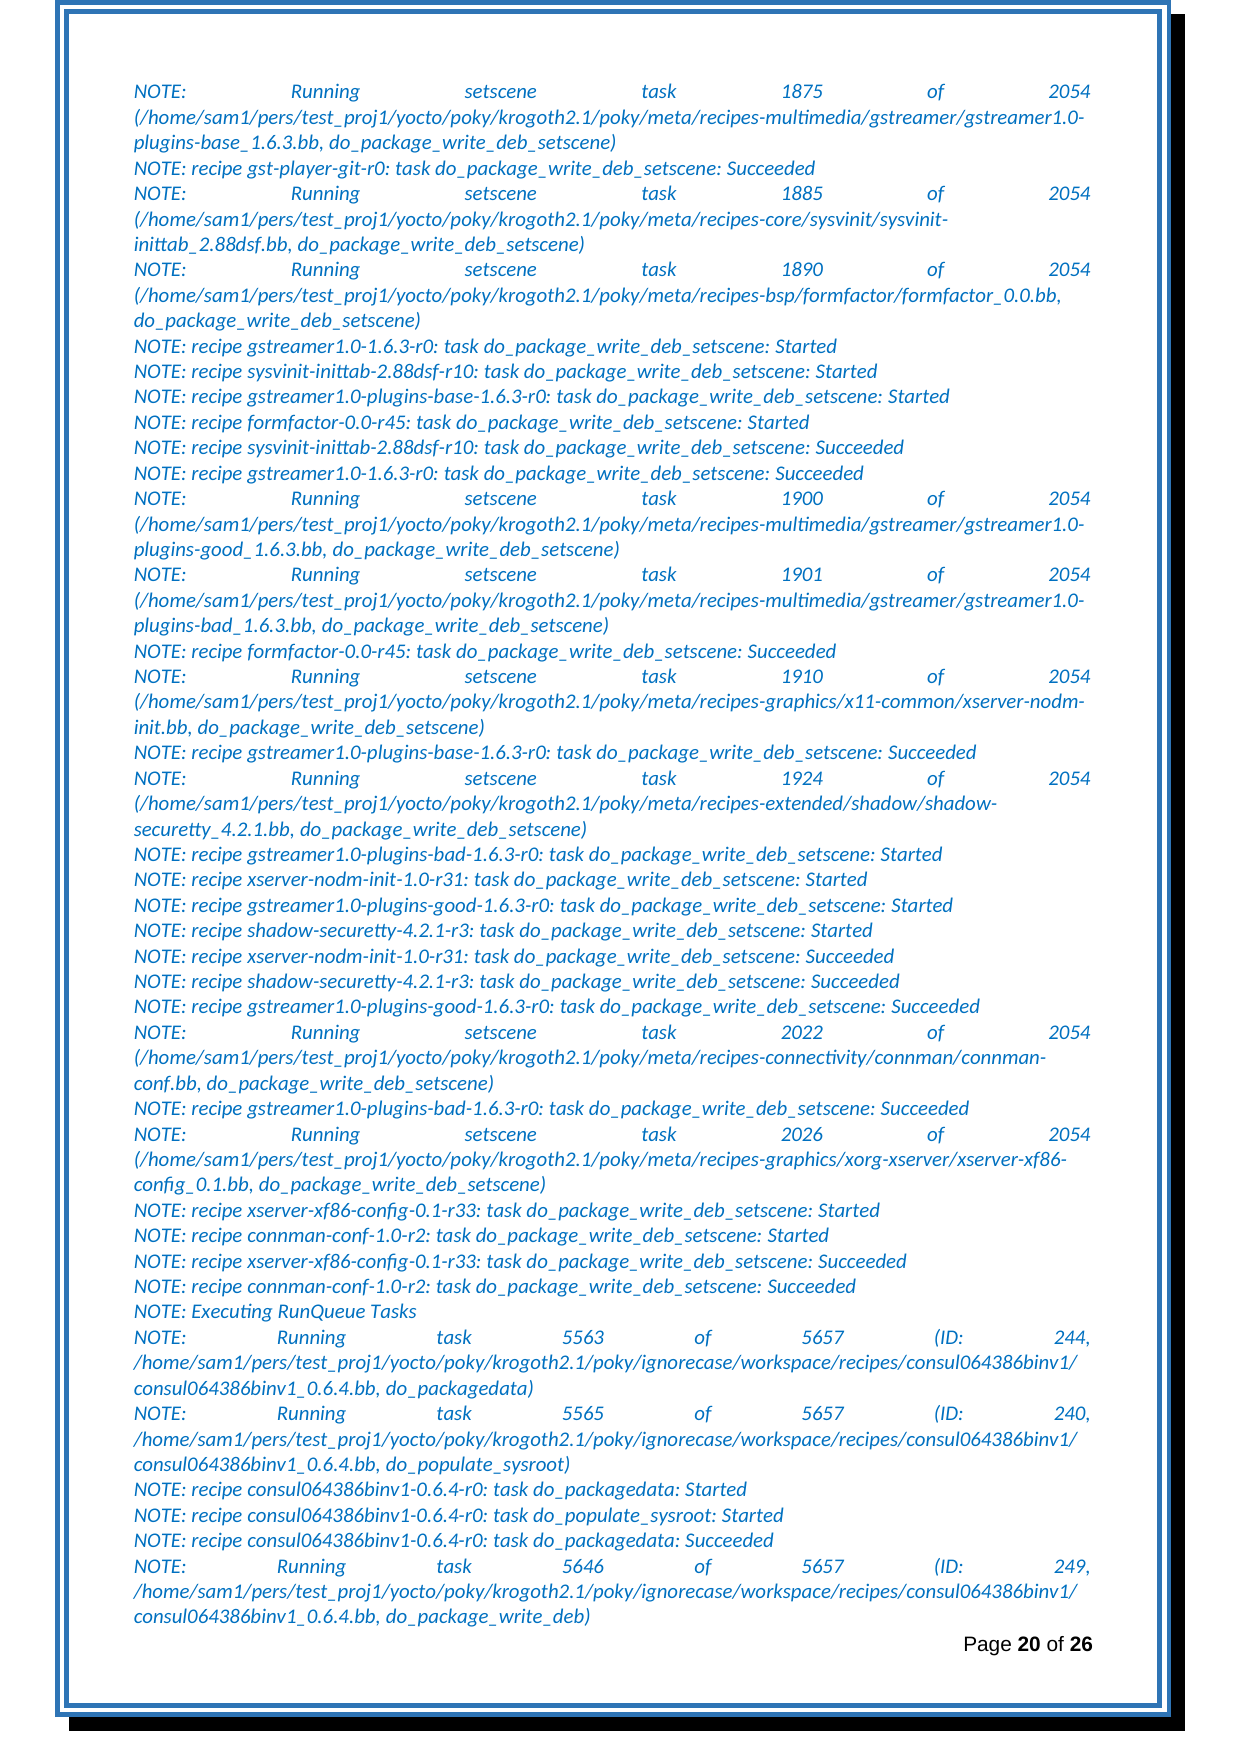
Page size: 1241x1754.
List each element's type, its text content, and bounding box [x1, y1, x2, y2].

text NOTE: Executing RunQueue Tasks [133, 1299, 1093, 1324]
text NOTE: Running setscene task 1890 of 2054 (/home/sam1/pers/test_proj1/yocto/poky/krogoth2.1/poky/meta/recipes-bsp/formfactor/formfactor_0.0.bb, do_package_write_deb_setscene) [133, 257, 1093, 333]
text NOTE: Running task 5565 of 5657 (ID: 240, /home/sam1/pers/test_proj1/yocto/poky/krogoth2.1/poky/ignorecase/workspace/recipes/consul064386binv1/consul064386binv1_0.6.4.bb, do_populate_sysroot) [133, 1400, 1093, 1477]
text NOTE: recipe formfactor-0.0-r45: task do_package_write_deb_setscene: Started [133, 409, 1093, 434]
text NOTE: recipe consul064386binv1-0.6.4-r0: task do_packagedata: Started [133, 1477, 1093, 1502]
text NOTE: Running setscene task 2022 of 2054 (/home/sam1/pers/test_proj1/yocto/poky/krogoth2.1/poky/meta/recipes-connectivity/connman/connman-conf.bb, do_package_write_deb_setscene) [133, 1019, 1093, 1095]
text NOTE: Running setscene task 1885 of 2054 (/home/sam1/pers/test_proj1/yocto/poky/krogoth2.1/poky/meta/recipes-core/sysvinit/sysvinit-inittab_2.88dsf.bb, do_package_write_deb_setscene) [133, 180, 1093, 257]
text NOTE: Running setscene task 1924 of 2054 (/home/sam1/pers/test_proj1/yocto/poky/krogoth2.1/poky/meta/recipes-extended/shadow/shadow-securetty_4.2.1.bb, do_package_write_deb_setscene) [133, 765, 1093, 841]
text NOTE: recipe gstreamer1.0-plugins-good-1.6.3-r0: task do_package_write_deb_setscene: Started [133, 892, 1093, 917]
text NOTE: recipe xserver-nodm-init-1.0-r31: task do_package_write_deb_setscene: Succeeded [133, 943, 1093, 968]
text NOTE: recipe gstreamer1.0-plugins-bad-1.6.3-r0: task do_package_write_deb_setscene: Succeeded [133, 1095, 1093, 1121]
text NOTE: recipe gstreamer1.0-plugins-bad-1.6.3-r0: task do_package_write_deb_setscene: Started [133, 841, 1093, 867]
text NOTE: recipe connman-conf-1.0-r2: task do_package_write_deb_setscene: Started [133, 1222, 1093, 1248]
text NOTE: recipe gstreamer1.0-1.6.3-r0: task do_package_write_deb_setscene: Succeeded [133, 460, 1093, 485]
text NOTE: recipe gst-player-git-r0: task do_package_write_deb_setscene: Succeeded [133, 155, 1093, 180]
text NOTE: recipe sysvinit-inittab-2.88dsf-r10: task do_package_write_deb_setscene: Started [133, 358, 1093, 384]
text NOTE: recipe formfactor-0.0-r45: task do_package_write_deb_setscene: Succeeded [133, 638, 1093, 663]
text NOTE: recipe connman-conf-1.0-r2: task do_package_write_deb_setscene: Succeeded [133, 1273, 1093, 1299]
text NOTE: recipe gstreamer1.0-plugins-base-1.6.3-r0: task do_package_write_deb_setscene: Succeeded [133, 739, 1093, 765]
text NOTE: Running setscene task 1910 of 2054 (/home/sam1/pers/test_proj1/yocto/poky/krogoth2.1/poky/meta/recipes-graphics/x11-common/xserver-nodm-init.bb, do_package_write_deb_setscene) [133, 663, 1093, 739]
text NOTE: recipe sysvinit-inittab-2.88dsf-r10: task do_package_write_deb_setscene: Succeeded [133, 434, 1093, 460]
text NOTE: Running setscene task 1875 of 2054 (/home/sam1/pers/test_proj1/yocto/poky/krogoth2.1/poky/meta/recipes-multimedia/gstreamer/gstreamer1.0-plugins-base_1.6.3.bb, do_package_write_deb_setscene) [133, 79, 1093, 155]
text NOTE: recipe xserver-xf86-config-0.1-r33: task do_package_write_deb_setscene: Succeeded [133, 1248, 1093, 1273]
text NOTE: Running task 5646 of 5657 (ID: 249, /home/sam1/pers/test_proj1/yocto/poky/krogoth2.1/poky/ignorecase/workspace/recipes/consul064386binv1/consul064386binv1_0.6.4.bb, do_package_write_deb) [133, 1553, 1093, 1629]
text NOTE: recipe gstreamer1.0-1.6.3-r0: task do_package_write_deb_setscene: Started [133, 333, 1093, 358]
text NOTE: Running setscene task 1900 of 2054 (/home/sam1/pers/test_proj1/yocto/poky/krogoth2.1/poky/meta/recipes-multimedia/gstreamer/gstreamer1.0-plugins-good_1.6.3.bb, do_package_write_deb_setscene) [133, 485, 1093, 562]
text NOTE: recipe shadow-securetty-4.2.1-r3: task do_package_write_deb_setscene: Succeeded [133, 968, 1093, 994]
text NOTE: recipe consul064386binv1-0.6.4-r0: task do_populate_sysroot: Started [133, 1502, 1093, 1527]
text NOTE: Running setscene task 2026 of 2054 (/home/sam1/pers/test_proj1/yocto/poky/krogoth2.1/poky/meta/recipes-graphics/xorg-xserver/xserver-xf86-config_0.1.bb, do_package_write_deb_setscene) [133, 1121, 1093, 1197]
text NOTE: recipe gstreamer1.0-plugins-good-1.6.3-r0: task do_package_write_deb_setscene: Succeeded [133, 994, 1093, 1019]
text NOTE: recipe xserver-nodm-init-1.0-r31: task do_package_write_deb_setscene: Started [133, 867, 1093, 892]
text NOTE: Running task 5563 of 5657 (ID: 244, /home/sam1/pers/test_proj1/yocto/poky/krogoth2.1/poky/ignorecase/workspace/recipes/consul064386binv1/consul064386binv1_0.6.4.bb, do_packagedata) [133, 1324, 1093, 1400]
text NOTE: recipe gstreamer1.0-plugins-base-1.6.3-r0: task do_package_write_deb_setscene: Started [133, 384, 1093, 409]
text NOTE: recipe shadow-securetty-4.2.1-r3: task do_package_write_deb_setscene: Started [133, 917, 1093, 943]
text NOTE: recipe xserver-xf86-config-0.1-r33: task do_package_write_deb_setscene: Started [133, 1197, 1093, 1222]
text NOTE: Running setscene task 1901 of 2054 (/home/sam1/pers/test_proj1/yocto/poky/krogoth2.1/poky/meta/recipes-multimedia/gstreamer/gstreamer1.0-plugins-bad_1.6.3.bb, do_package_write_deb_setscene) [133, 562, 1093, 638]
text NOTE: recipe consul064386binv1-0.6.4-r0: task do_packagedata: Succeeded [133, 1527, 1093, 1553]
